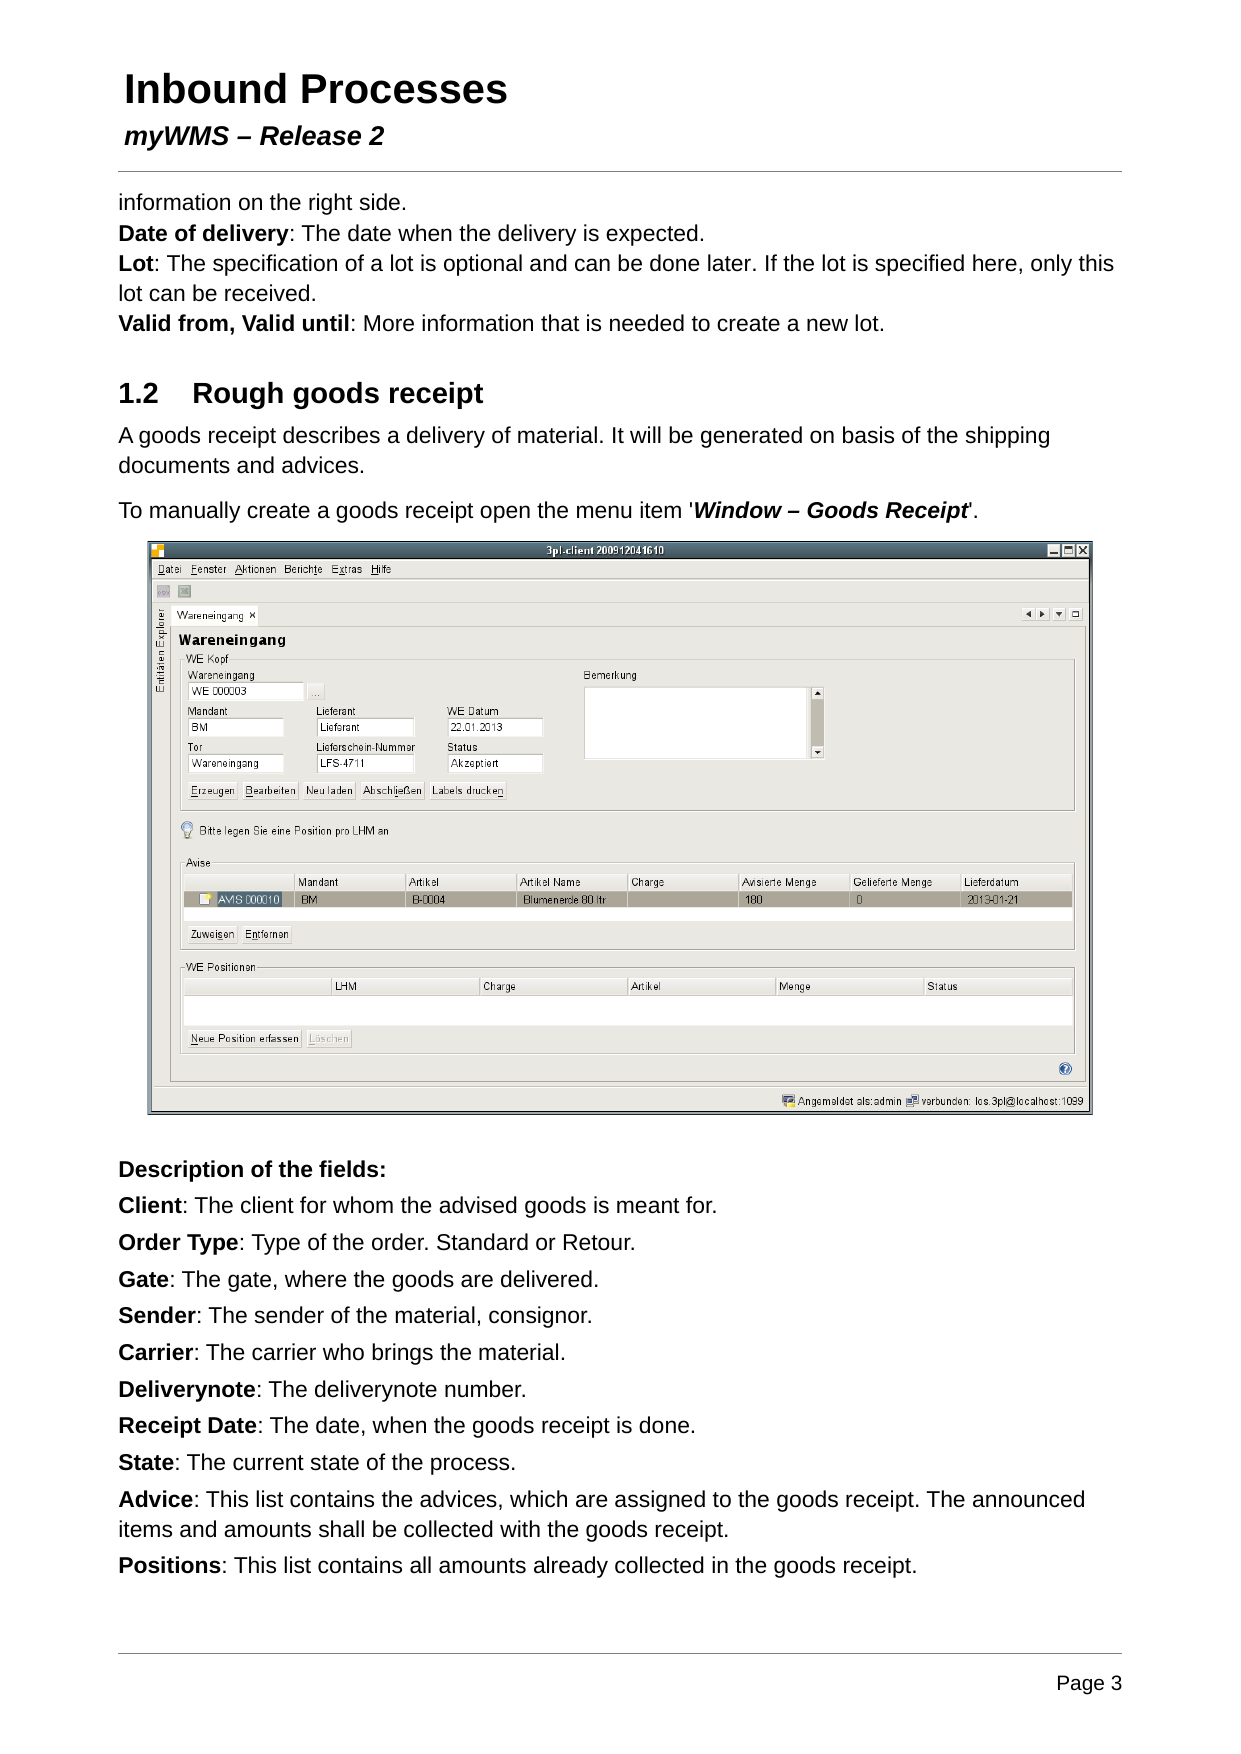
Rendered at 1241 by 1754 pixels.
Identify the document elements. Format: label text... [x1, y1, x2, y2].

text Gate: The gate, where the goods are delivered. [118, 1266, 1122, 1292]
text State: The current state of the process. [118, 1449, 1122, 1475]
text Positions: This list contains all amounts already collected in the goods receipt. [118, 1552, 1122, 1579]
text information on the right side. Date of delivery: The date when the delivery is expected. Lot: The specification of a lot is optional and can be done later. If the lot is specified here, only this lot can be received. Valid from, Valid until: More information that is needed to create a new lot. [118, 189, 1122, 336]
text Order Type: Type of the order. Standard or Retour. [118, 1229, 1122, 1255]
subtitle Rough goods receipt [118, 376, 1122, 409]
text Sender: The sender of the material, consignor. [118, 1302, 1122, 1328]
text Carrier: The carrier who brings the material. [118, 1339, 1122, 1365]
text Description of the fields: [118, 1156, 1122, 1182]
text To manually create a goods receipt open the menu item 'Window – Goods Receipt'. [118, 497, 1122, 523]
text A goods receipt describes a delivery of material. It will be generated on basis of the shipping documents and advices. [118, 422, 1122, 478]
text Deliverynote: The deliverynote number. [118, 1376, 1122, 1402]
text Client: The client for whom the advised goods is meant for. [118, 1192, 1122, 1218]
picture [147, 541, 1093, 1115]
text Advice: This list contains the advices, which are assigned to the goods receipt. The announced items and amounts shall be collected with the goods receipt. [118, 1486, 1122, 1542]
text Receipt Date: The date, when the goods receipt is done. [118, 1412, 1122, 1438]
